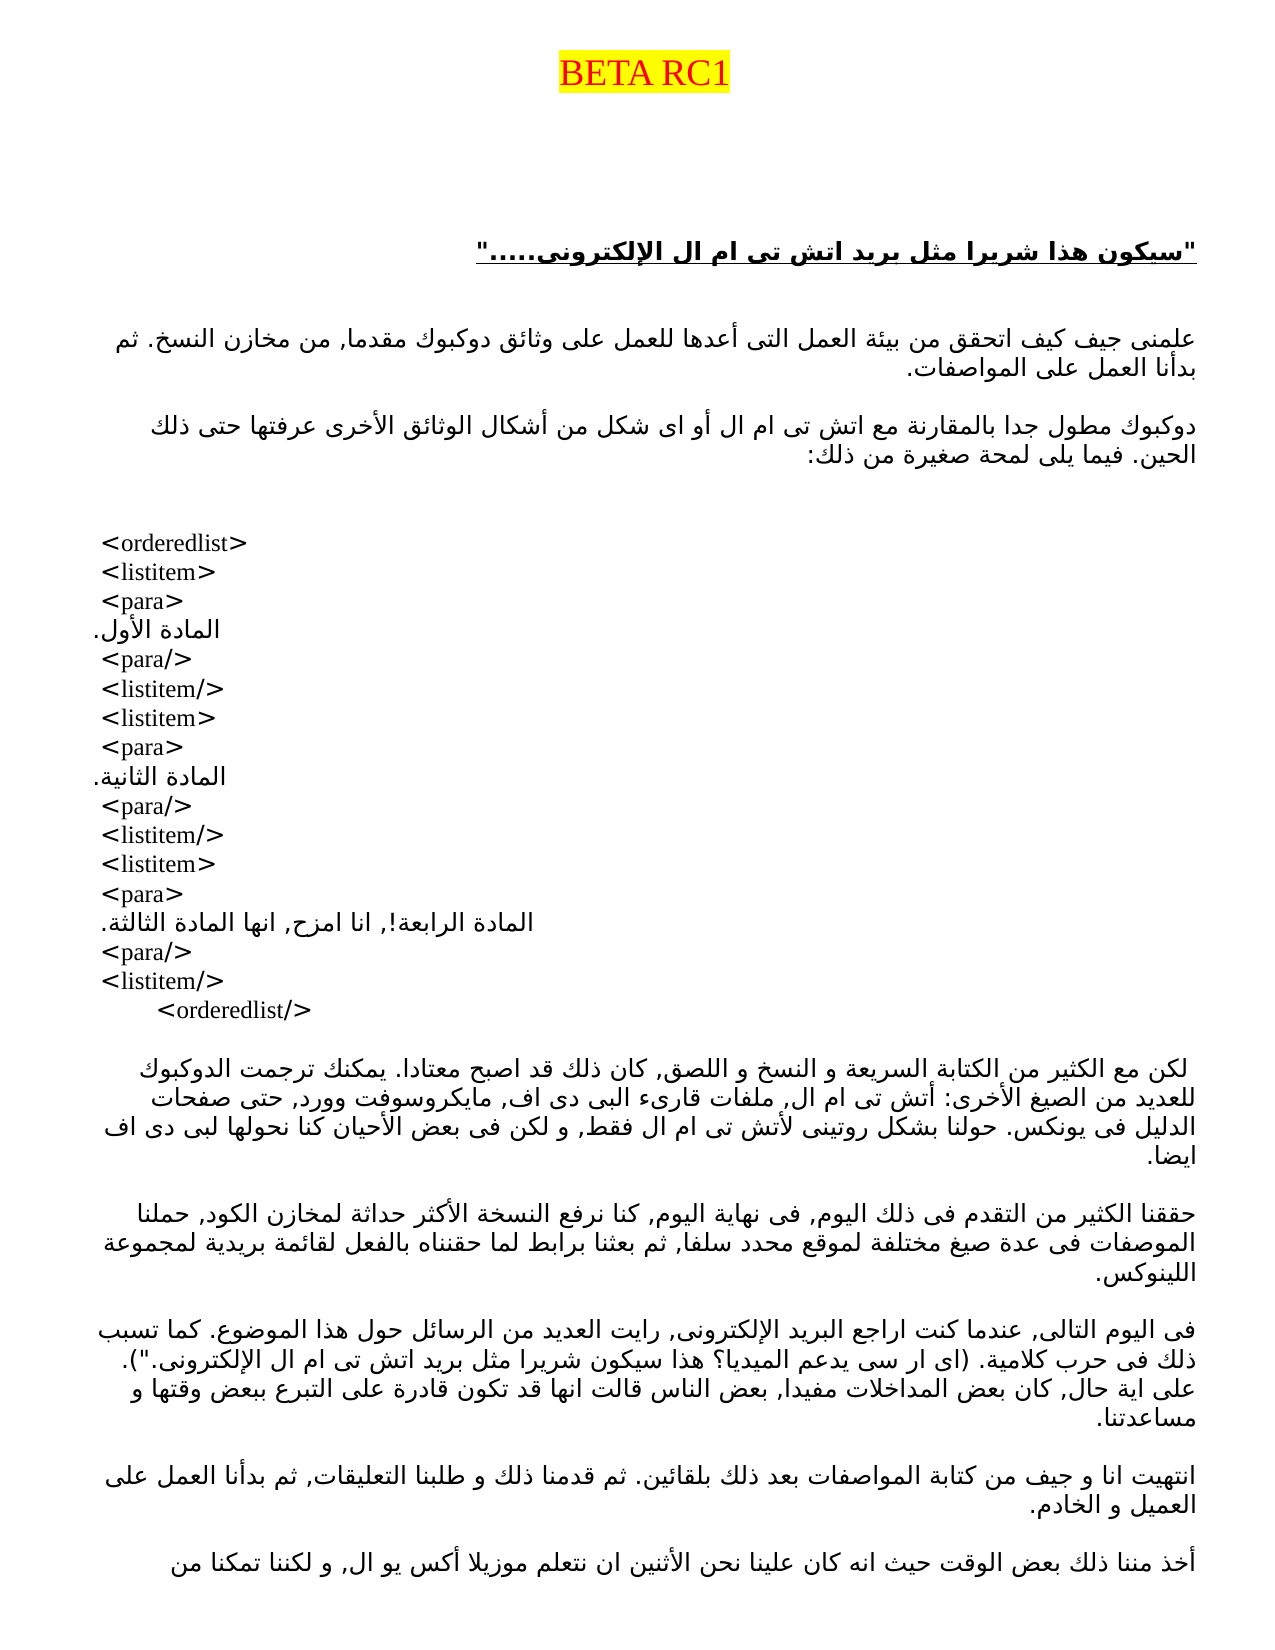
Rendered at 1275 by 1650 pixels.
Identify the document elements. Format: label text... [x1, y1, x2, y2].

text </para> [92, 644, 1197, 674]
text <orderedlist> [92, 528, 1197, 557]
text لكن مع الكثير من الكتابة السريعة و النسخ و اللصق, كان ذلك قد اصبح معتادا. يمكنك ترجمت الدوكبوك للعديد من الصيغ الأخرى: أتش تى ام ال, ملفات قارىء البى دى اف, مايكروسوفت وورد, حتى صفحات الدليل فى يونكس. حولنا بشكل روتينى لأتش تى ام ال فقط, و لكن فى بعض الأحيان كنا نحولها لبى دى اف ايضا. [92, 1054, 1197, 1171]
text <para> [92, 586, 1197, 615]
text علمنى جيف كيف اتحقق من بيئة العمل التى أعدها للعمل على وثائق دوكبوك مقدما, من مخازن النسخ. ثم بدأنا العمل على المواصفات. [92, 324, 1197, 383]
text </listitem> [92, 820, 1197, 849]
text دوكبوك مطول جدا بالمقارنة مع اتش تى ام ال أو اى شكل من أشكال الوثائق الأخرى عرفتها حتى ذلك الحين. فيما يلى لمحة صغيرة من ذلك: [92, 411, 1197, 470]
text "سيكون هذا شريرا مثل بريد اتش تى ام ال الإلكترونى....." [92, 238, 1197, 267]
text <listitem> [92, 557, 1197, 586]
text </para> [92, 791, 1197, 820]
text حققنا الكثير من التقدم فى ذلك اليوم, فى نهاية اليوم, كنا نرفع النسخة الأكثر حداثة لمخازن الكود, حملنا الموصفات فى عدة صيغ مختلفة لموقع محدد سلفا, ثم بعثنا برابط لما حقنناه بالفعل لقائمة بريدية لمجموعة اللينوكس. [92, 1199, 1197, 1287]
text المادة الرابعة!, انا امزح, انها المادة الثالثة. [92, 908, 1197, 937]
text فى اليوم التالى, عندما كنت اراجع البريد الإلكترونى, رايت العديد من الرسائل حول هذا الموضوع. كما تسبب ذلك فى حرب كلامية. (اى ار سى يدعم الميديا؟ هذا سيكون شريرا مثل بريد اتش تى ام ال الإلكترونى."). على اية حال, كان بعض المداخلات مفيدا, بعض الناس قالت انها قد تكون قادرة على التبرع ببعض وقتها و مساعدتنا. [92, 1316, 1197, 1432]
text </orderedlist> [92, 996, 1197, 1025]
text </para> [92, 937, 1197, 966]
text </listitem> [92, 966, 1197, 996]
text </listitem> [92, 674, 1197, 703]
text <para> [92, 732, 1197, 762]
text <para> [92, 879, 1197, 908]
text أخذ مننا ذلك بعض الوقت حيث انه كان علينا نحن الأثنين ان نتعلم موزيلا أكس يو ال, و لكننا تمكنا من الحصول على نسخة قابلة للعمل فى وقت قريب, و التى نفذت مجموعة فرعية من الوظائف. كان انيقا جدا التحدث من خلاله, مع العلم انه كنا نحن الأثنين فقط الذين يستعملوه. لذا بدأنا بتجهيز خادم مخصص لإختباره, جمعنا العميل و الخادم على هيئة عميل-ميديا-اى ار سى و عميل-ميديا-خادم-بيرل (الإصدارة 0.2.0 لكل منهما) ثم وضعناهم على شبكة الأنترنت و أعلنا عنه فى موقع Freshmeat. (موقع freshmeat.net هو الموقع الذى يصنف البرامج للينوكس و يعرض اخر الأخبار و اخر إصدارات.) [92, 1548, 1197, 1577]
text <listitem> [92, 849, 1197, 879]
text <listitem> [92, 703, 1197, 732]
text المادة الأول. [92, 615, 1197, 644]
text انتهيت انا و جيف من كتابة المواصفات بعد ذلك بلقائين. ثم قدمنا ذلك و طلبنا التعليقات, ثم بدأنا العمل على العميل و الخادم. [92, 1461, 1197, 1519]
text المادة الثانية. [92, 762, 1197, 791]
